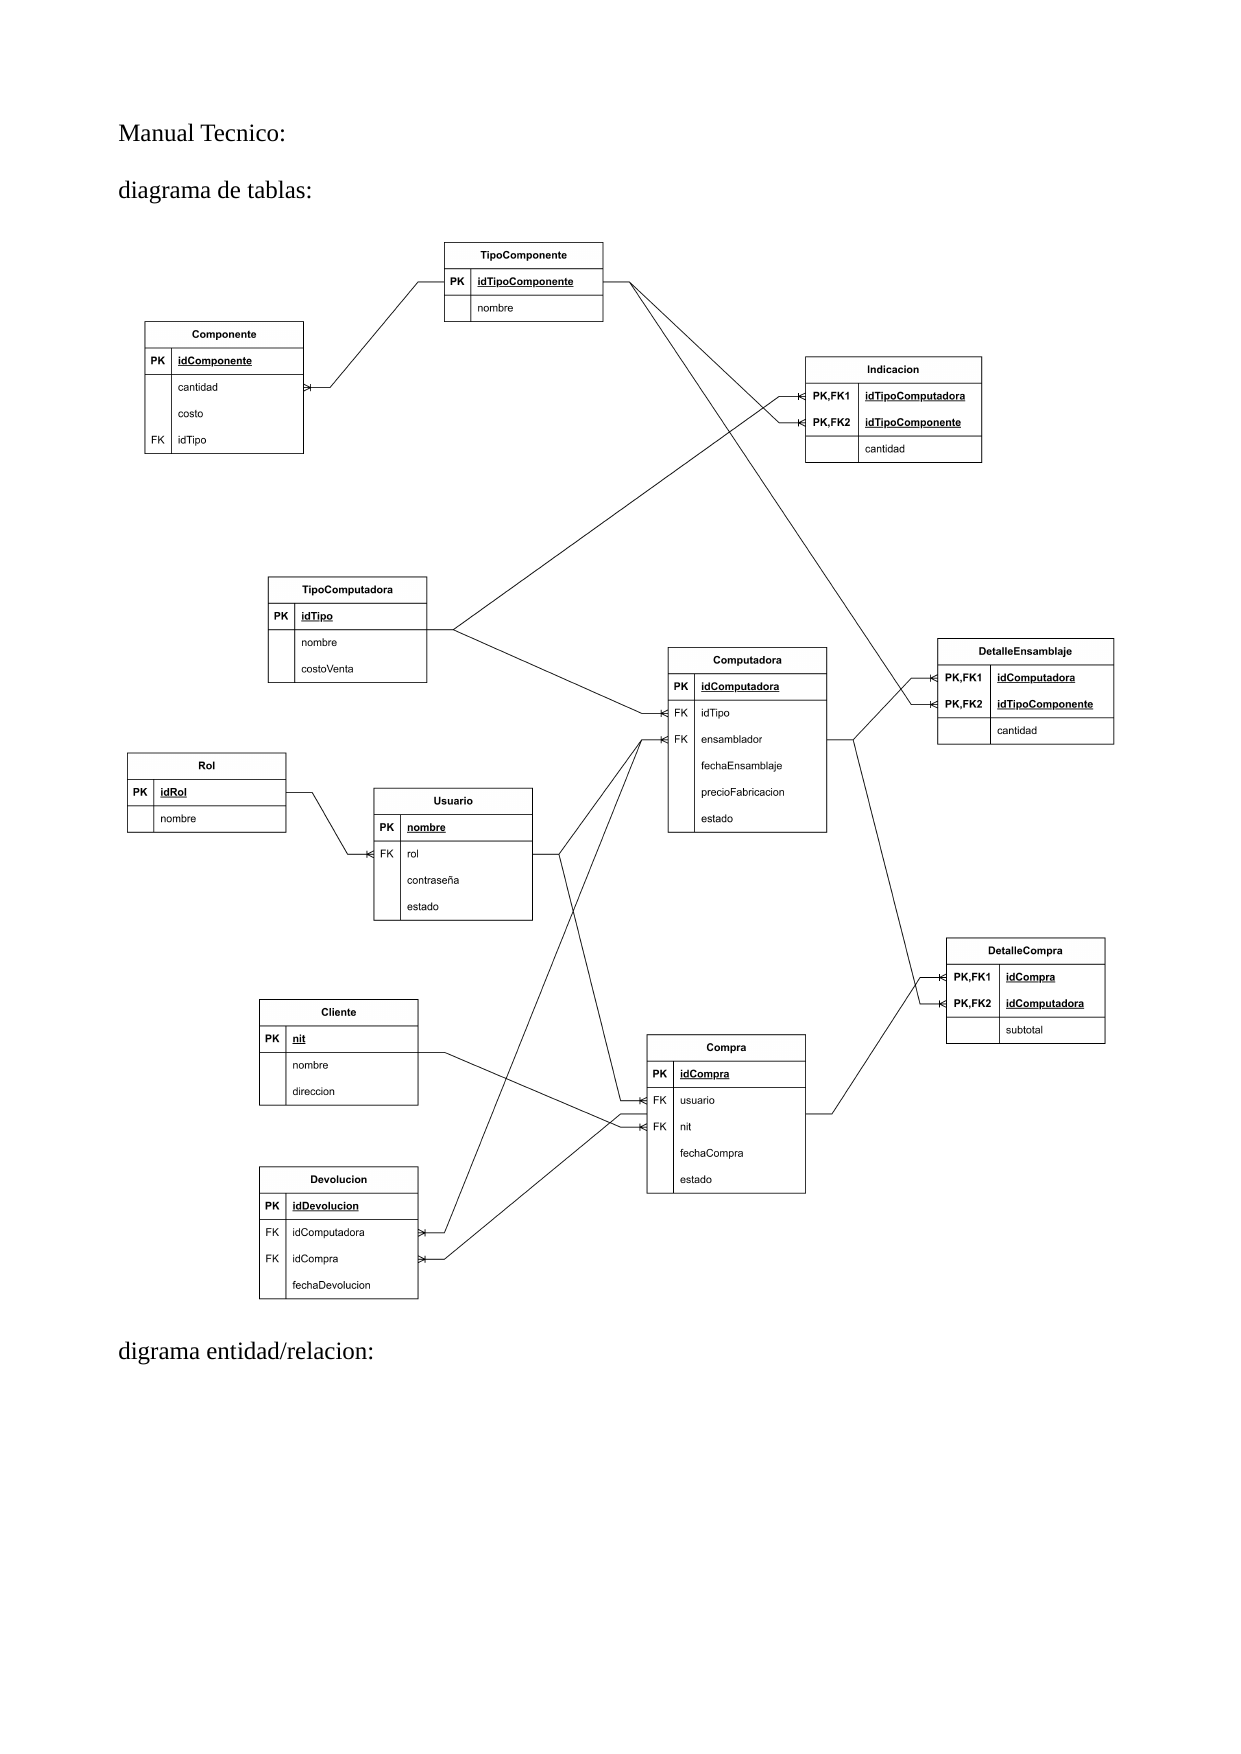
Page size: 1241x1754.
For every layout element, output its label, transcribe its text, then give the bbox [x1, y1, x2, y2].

text diagrama de tablas: [118, 176, 1122, 204]
text Manual Tecnico: [118, 118, 1122, 147]
text digrama entidad/relacion: [118, 1336, 1122, 1365]
picture [118, 233, 1123, 1308]
